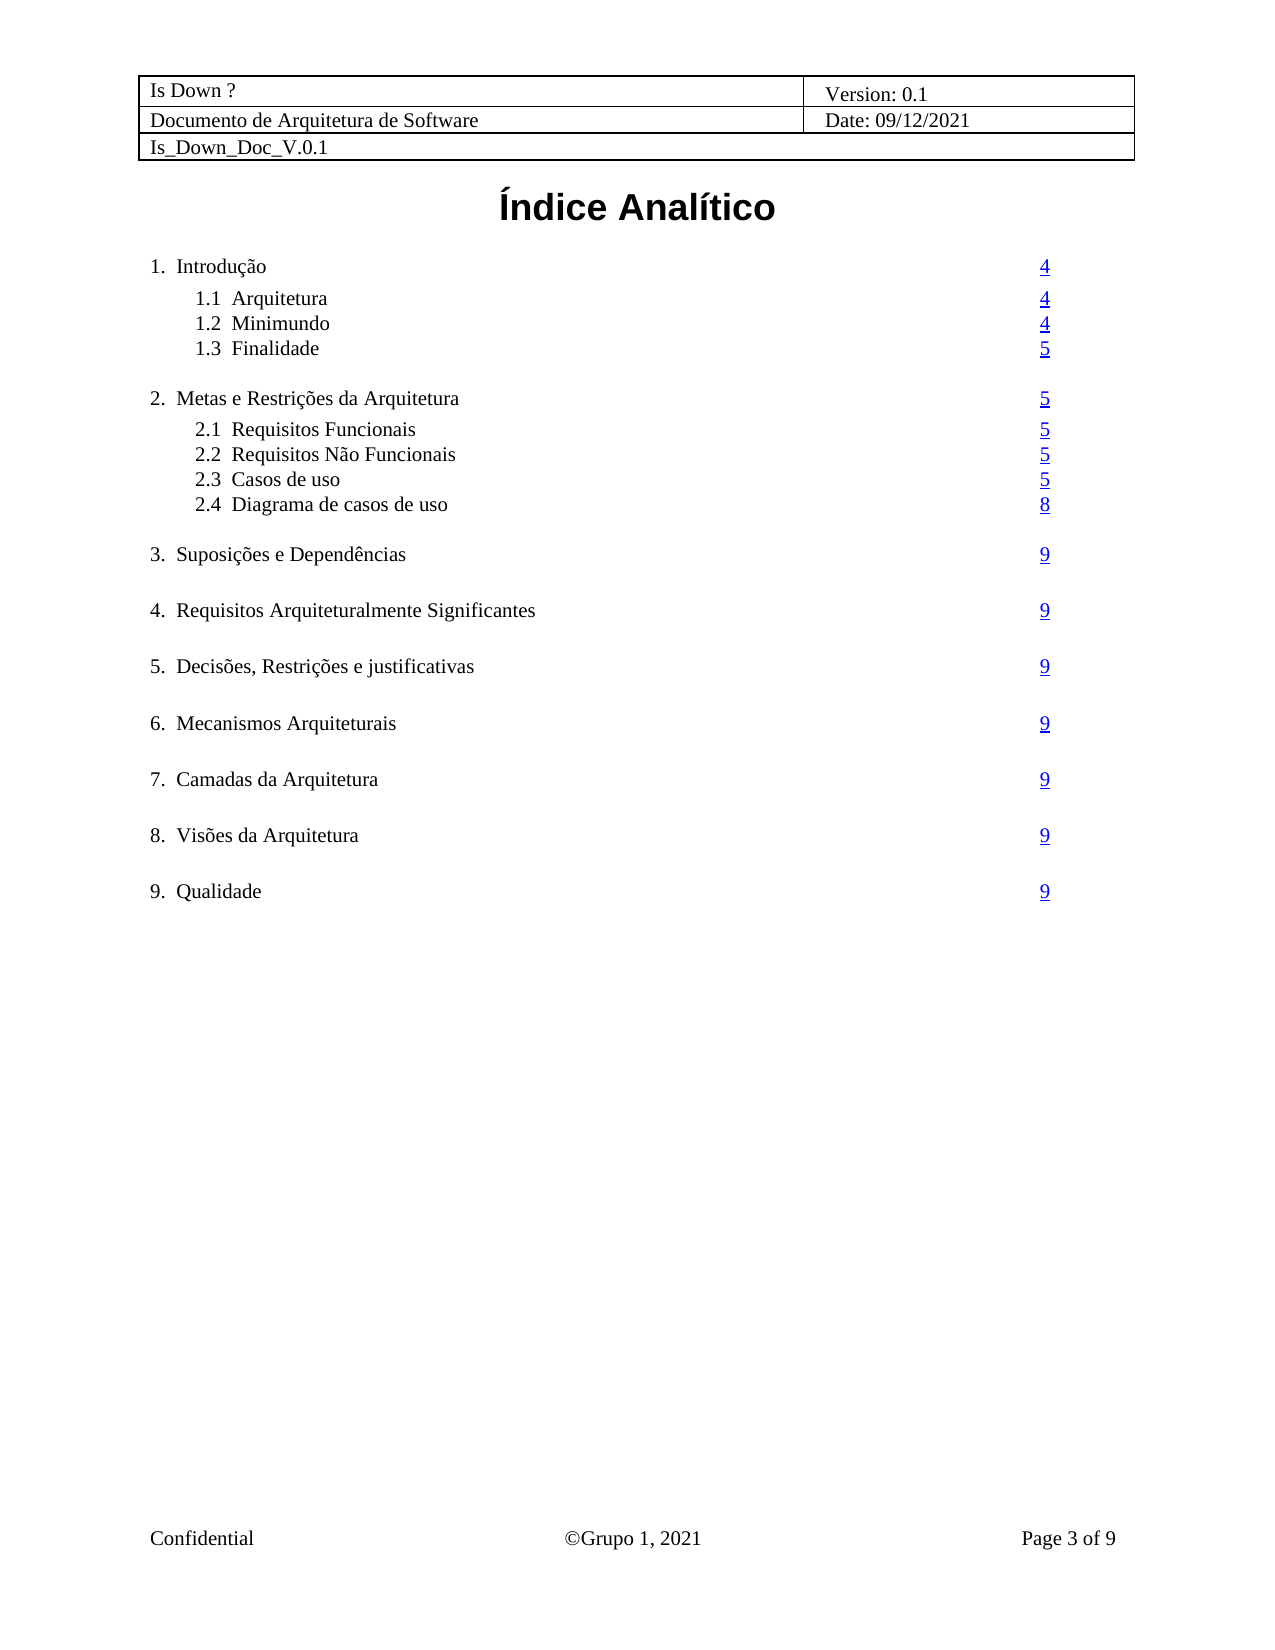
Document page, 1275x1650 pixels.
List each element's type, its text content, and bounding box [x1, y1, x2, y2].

subtitle Índice Analítico [150, 185, 1125, 228]
text 2.4 Diagrama de casos de uso 8 [195, 491, 1050, 516]
text 3. Suposições e Dependências 9 [150, 541, 1050, 566]
text 4. Requisitos Arquiteturalmente Significantes 9 [150, 597, 1050, 622]
text 2.3 Casos de uso 5 [195, 466, 1050, 491]
text 1.3 Finalidade 5 [195, 335, 1050, 360]
text 8. Visões da Arquitetura 9 [150, 822, 1050, 847]
text 1. Introdução 4 [150, 253, 1050, 278]
text 2.2 Requisitos Não Funcionais 5 [195, 441, 1050, 466]
text 1.1 Arquitetura 4 [195, 285, 1050, 310]
text 2. Metas e Restrições da Arquitetura 5 [150, 385, 1050, 410]
text 6. Mecanismos Arquiteturais 9 [150, 710, 1050, 735]
text 9. Qualidade 9 [150, 878, 1050, 903]
text 2.1 Requisitos Funcionais 5 [195, 416, 1050, 441]
text 5. Decisões, Restrições e justificativas 9 [150, 653, 1050, 678]
text 7. Camadas da Arquitetura 9 [150, 766, 1050, 791]
text 1.2 Minimundo 4 [195, 310, 1050, 335]
